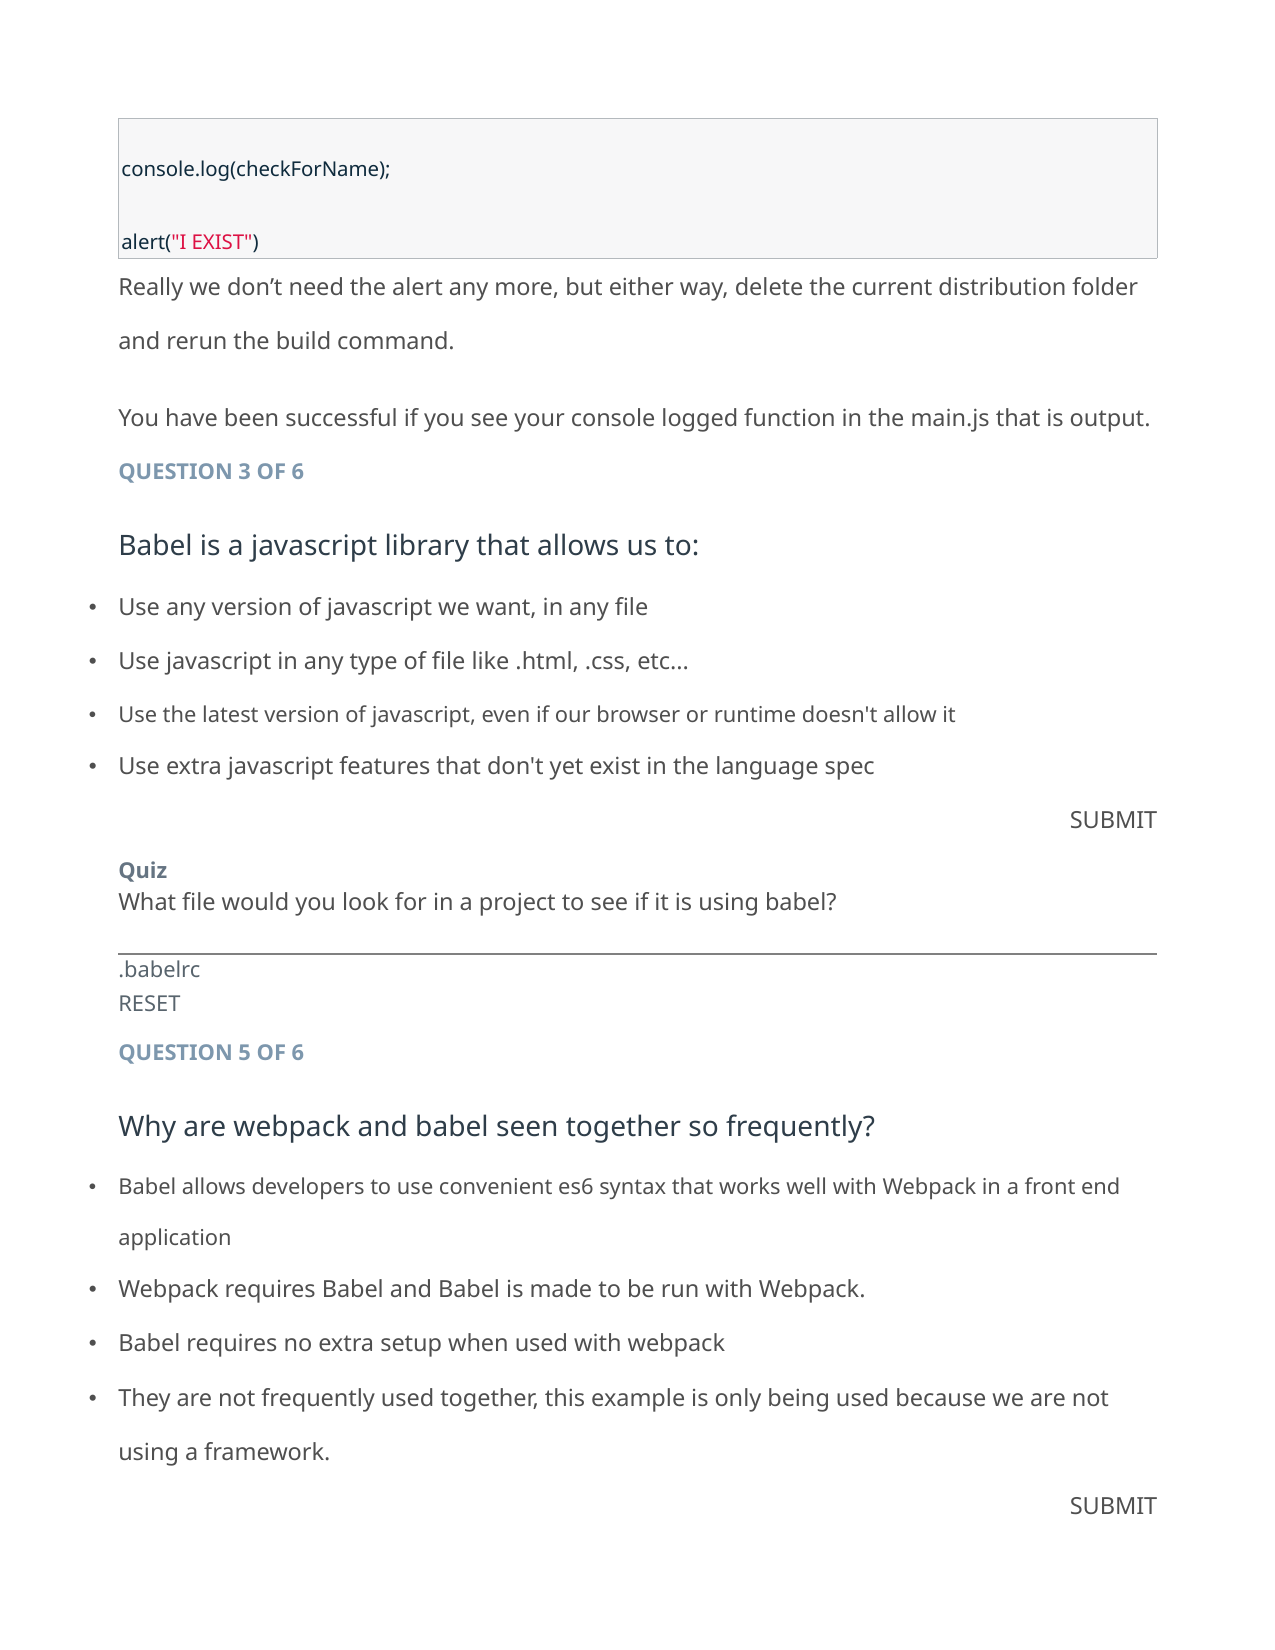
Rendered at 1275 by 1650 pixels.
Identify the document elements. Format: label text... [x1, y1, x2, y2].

list Use any version of javascript we want, in any file [118, 590, 1157, 622]
list They are not frequently used together, this example is only being used because we are not using a framework. [118, 1381, 1157, 1467]
subtitle Quiz [118, 855, 1157, 885]
text You have been successful if you see your console logged function in the main.js that is output. [118, 402, 1157, 434]
list Webpack requires Babel and Babel is made to be run with Webpack. [118, 1272, 1157, 1304]
subtitle QUESTION 5 OF 6 [118, 1037, 1157, 1067]
text Really we don’t need the alert any more, but either way, delete the current distribution folder and rerun the build command. [118, 270, 1157, 356]
text .babelrc [118, 955, 1157, 984]
list Use javascript in any type of file like .html, .css, etc... [118, 644, 1157, 677]
text alert("I EXIST") [119, 224, 1157, 258]
text What file would you look for in a project to see if it is using babel? [118, 885, 1157, 917]
text RESET [118, 988, 1157, 1018]
list Babel requires no extra setup when used with webpack [118, 1327, 1157, 1359]
list Use the latest version of javascript, even if our browser or runtime doesn't allow it [118, 699, 1157, 729]
text SUBMIT [118, 1489, 1157, 1521]
subtitle QUESTION 3 OF 6 [118, 456, 1157, 486]
text Babel is a javascript library that allows us to: [118, 525, 1157, 563]
list Use extra javascript features that don't yet exist in the language spec [118, 749, 1157, 781]
text Why are webpack and babel seen together so frequently? [118, 1106, 1157, 1144]
text console.log(checkForName); [119, 152, 1157, 182]
list Babel allows developers to use convenient es6 syntax that works well with Webpack in a front end application [118, 1171, 1157, 1252]
text SUBMIT [118, 804, 1157, 836]
